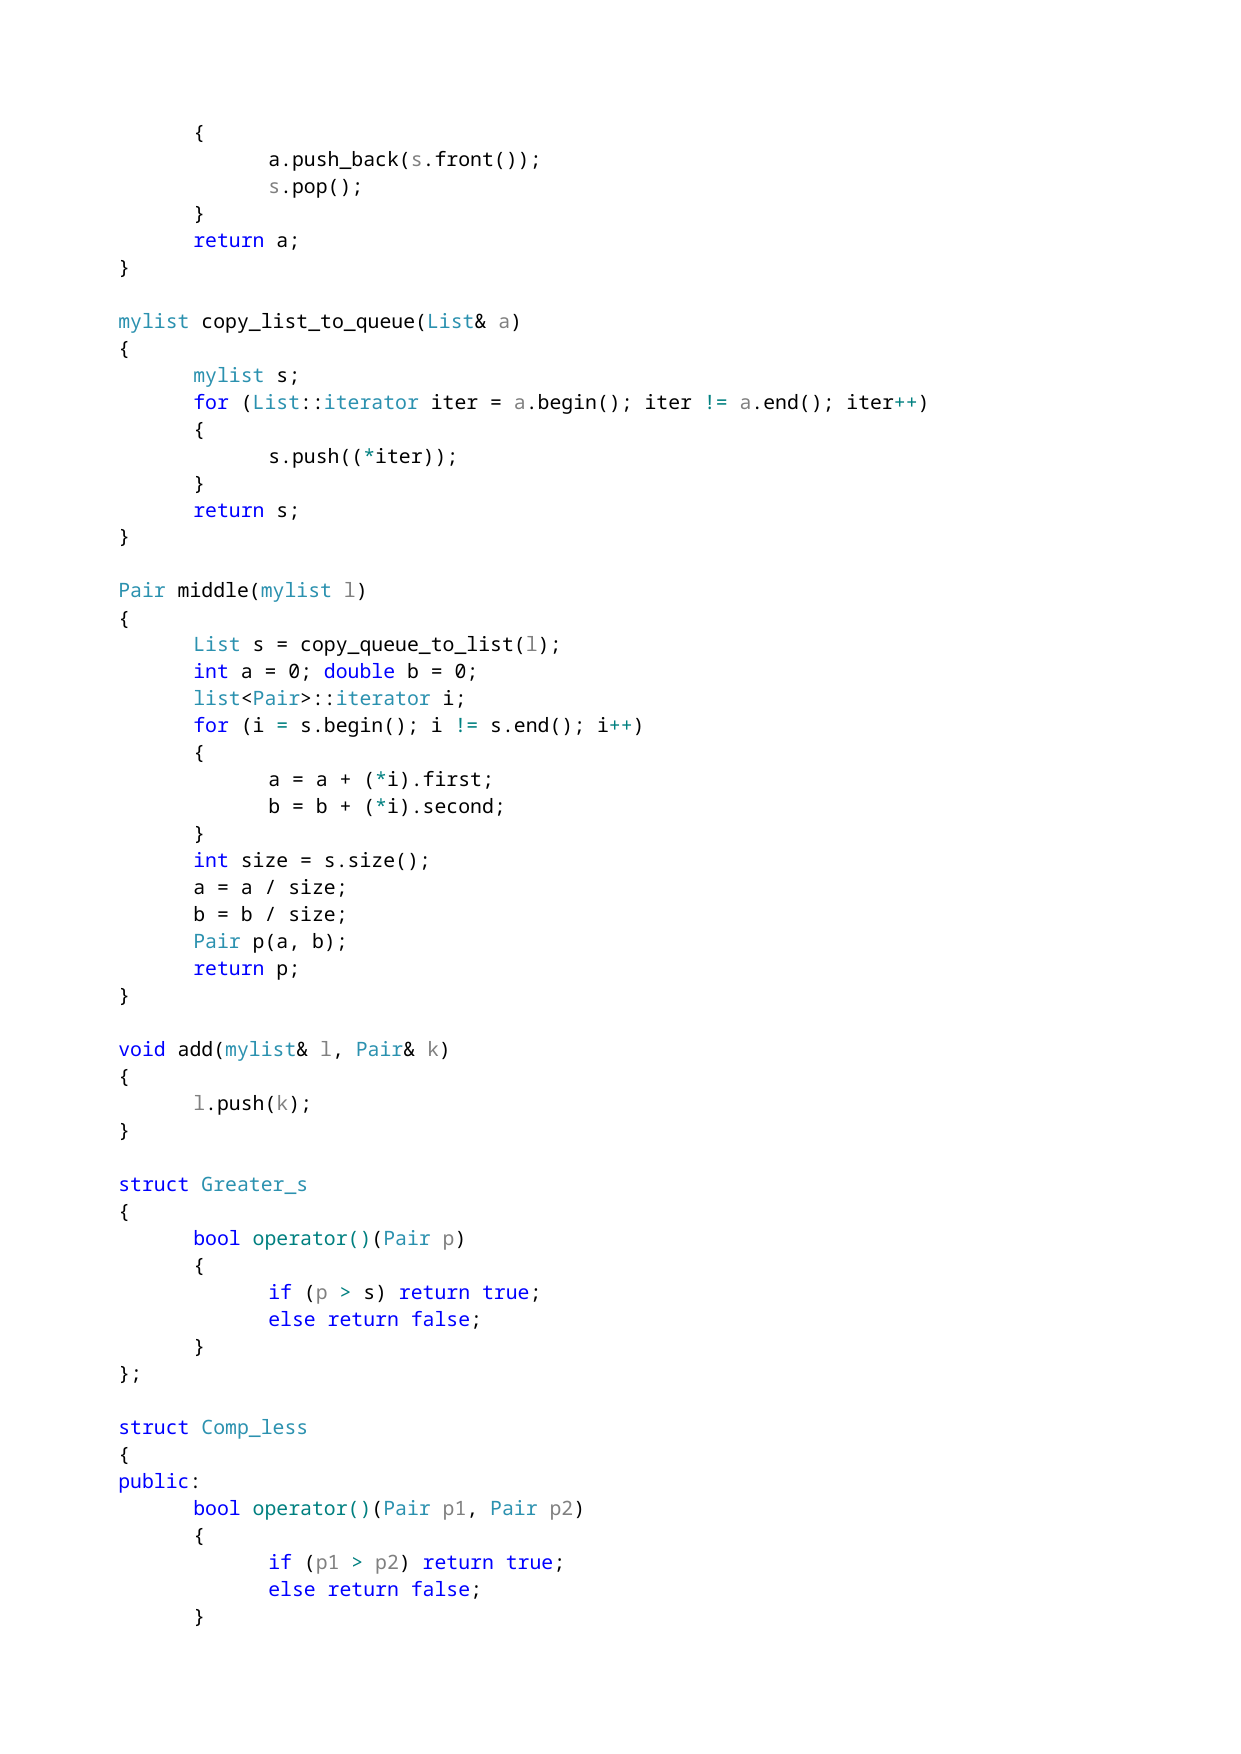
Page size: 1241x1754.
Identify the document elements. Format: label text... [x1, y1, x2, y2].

text } [118, 469, 1122, 496]
text } [118, 253, 1122, 280]
text { [118, 1521, 1122, 1548]
text { [118, 604, 1122, 631]
text mylist copy_list_to_queue(List& a) [118, 307, 1122, 334]
text a = a / size; [118, 873, 1122, 901]
text } [118, 1332, 1122, 1359]
text list<Pair>::iterator i; [118, 685, 1122, 712]
text for (List::iterator iter = a.begin(); iter != a.end(); iter++) [118, 388, 1122, 415]
text } [118, 523, 1122, 550]
text List s = copy_queue_to_list(l); [118, 631, 1122, 658]
text }; [118, 1359, 1122, 1386]
text { [118, 1440, 1122, 1467]
text { [118, 1197, 1122, 1224]
text else return false; [118, 1305, 1122, 1332]
text a = a + (*i).first; [118, 766, 1122, 793]
text bool operator()(Pair p) [118, 1224, 1122, 1251]
text { [118, 739, 1122, 766]
text if (p > s) return true; [118, 1278, 1122, 1305]
text b = b + (*i).second; [118, 793, 1122, 819]
text int size = s.size(); [118, 847, 1122, 873]
text } [118, 1116, 1122, 1143]
text int a = 0; double b = 0; [118, 658, 1122, 685]
text l.push(k); [118, 1089, 1122, 1116]
text return a; [118, 226, 1122, 253]
text Pair p(a, b); [118, 927, 1122, 954]
text s.push((*iter)); [118, 442, 1122, 469]
text bool operator()(Pair p1, Pair p2) [118, 1494, 1122, 1521]
text { [118, 415, 1122, 442]
text return s; [118, 496, 1122, 523]
text { [118, 1251, 1122, 1278]
text struct Comp_less [118, 1413, 1122, 1440]
text } [118, 199, 1122, 226]
text Pair middle(mylist l) [118, 577, 1122, 604]
text public: [118, 1467, 1122, 1494]
text void add(mylist& l, Pair& k) [118, 1035, 1122, 1062]
text { [118, 118, 1122, 145]
text { [118, 1062, 1122, 1089]
text } [118, 981, 1122, 1008]
text a.push_back(s.front()); [118, 145, 1122, 172]
text return p; [118, 954, 1122, 981]
text else return false; [118, 1575, 1122, 1602]
text b = b / size; [118, 901, 1122, 927]
text struct Greater_s [118, 1170, 1122, 1197]
text s.pop(); [118, 172, 1122, 199]
text for (i = s.begin(); i != s.end(); i++) [118, 712, 1122, 739]
text mylist s; [118, 361, 1122, 388]
text { [118, 334, 1122, 361]
text } [118, 819, 1122, 847]
text } [118, 1602, 1122, 1629]
text if (p1 > p2) return true; [118, 1548, 1122, 1575]
